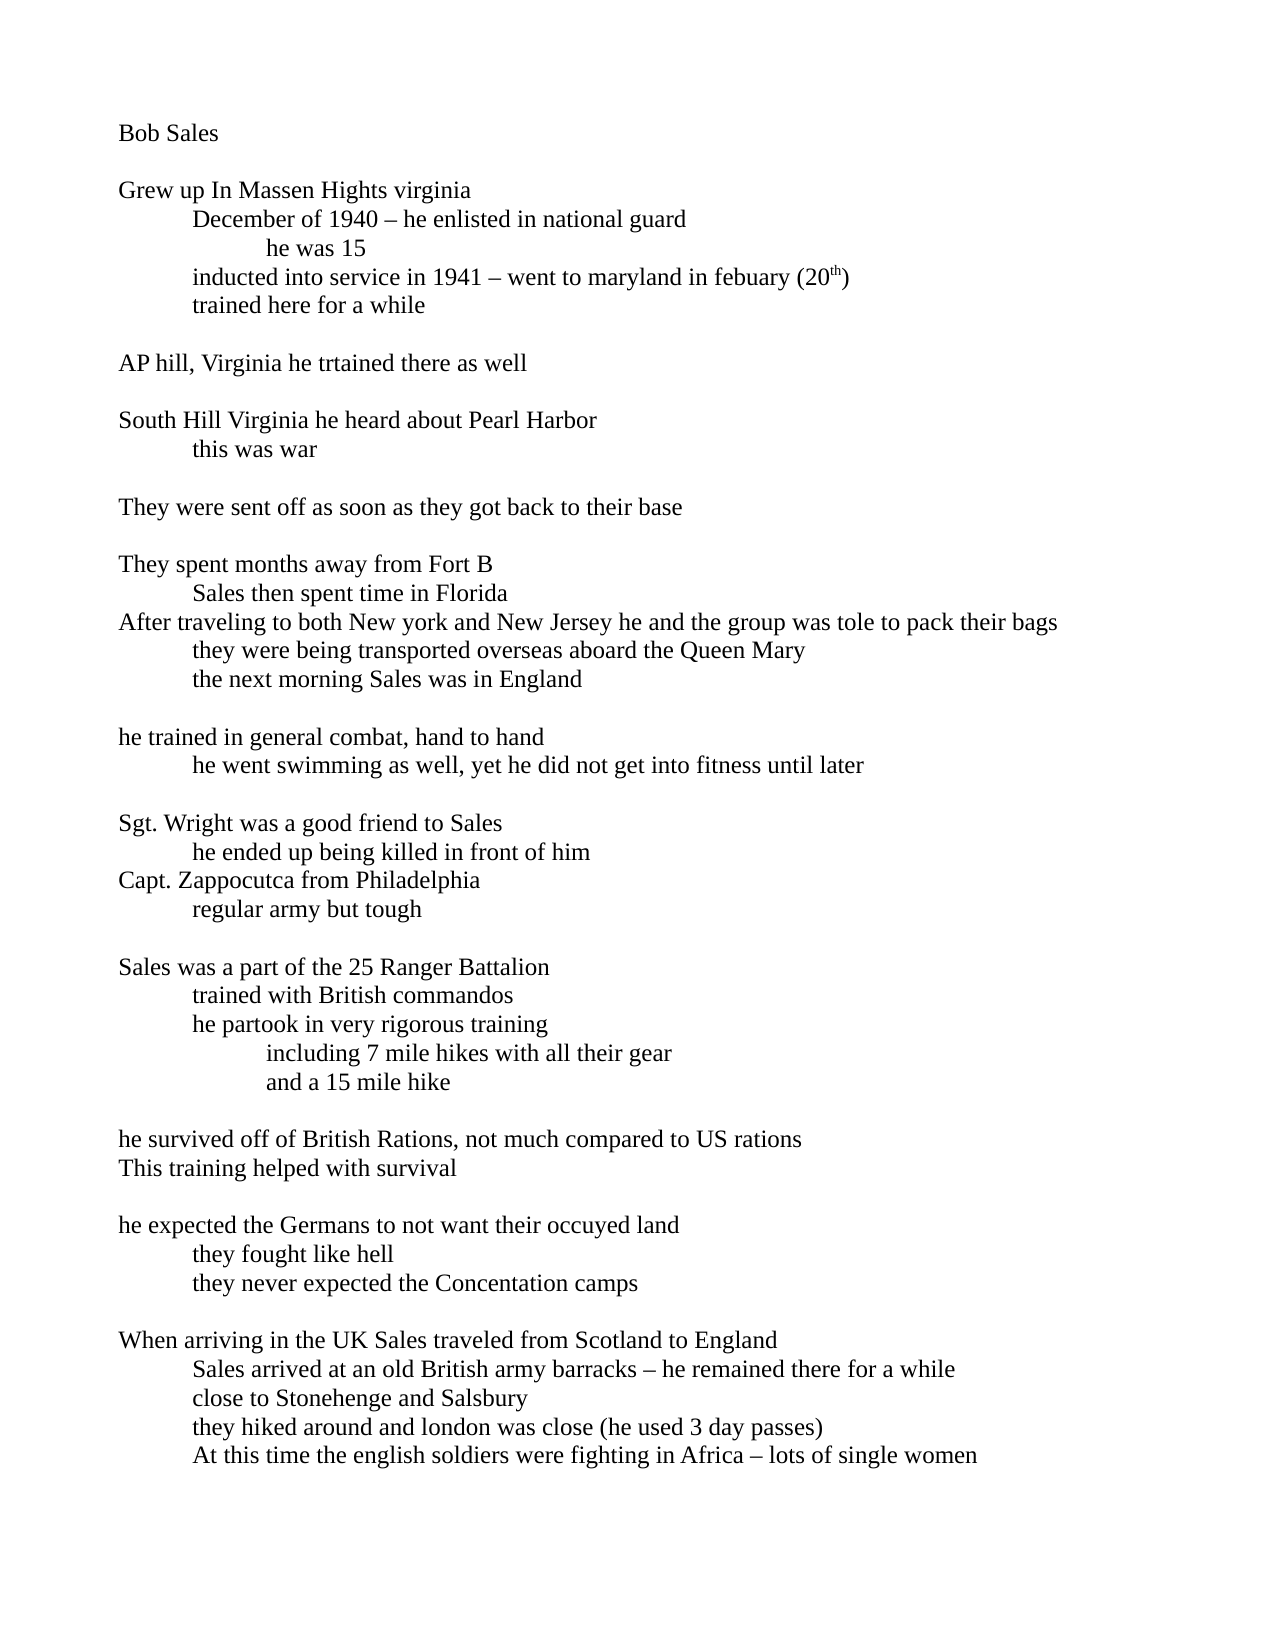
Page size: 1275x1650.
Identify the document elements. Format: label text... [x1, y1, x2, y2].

text including 7 mile hikes with all their gear [118, 1038, 1157, 1067]
text Sales then spent time in Florida [118, 578, 1157, 607]
text AP hill, Virginia he trtained there as well [118, 348, 1157, 377]
text they never expected the Concentation camps [118, 1268, 1157, 1297]
text Sgt. Wright was a good friend to Sales [118, 808, 1157, 837]
text trained here for a while [118, 291, 1157, 319]
text December of 1940 – he enlisted in national guard [118, 204, 1157, 233]
text he survived off of British Rations, not much compared to US rations [118, 1124, 1157, 1153]
text They spent months away from Fort B [118, 549, 1157, 578]
text Capt. Zappocutca from Philadelphia [118, 866, 1157, 894]
text After traveling to both New york and New Jersey he and the group was tole to pack their bags [118, 607, 1157, 636]
text Sales was a part of the 25 Ranger Battalion [118, 952, 1157, 981]
text he went swimming as well, yet he did not get into fitness until later [118, 751, 1157, 779]
text Sales arrived at an old British army barracks – he remained there for a while [118, 1354, 1157, 1383]
text regular army but tough [118, 894, 1157, 923]
text they hiked around and london was close (he used 3 day passes) [118, 1412, 1157, 1441]
text At this time the english soldiers were fighting in Africa – lots of single women [118, 1441, 1157, 1469]
text they fought like hell [118, 1239, 1157, 1268]
text They were sent off as soon as they got back to their base [118, 492, 1157, 521]
text he ended up being killed in front of him [118, 837, 1157, 866]
text This training helped with survival [118, 1153, 1157, 1182]
text close to Stonehenge and Salsbury [118, 1383, 1157, 1412]
text Grew up In Massen Hights virginia [118, 176, 1157, 204]
text this was war [118, 434, 1157, 463]
text they were being transported overseas aboard the Queen Mary [118, 636, 1157, 664]
text and a 15 mile hike [118, 1067, 1157, 1096]
text trained with British commandos [118, 981, 1157, 1009]
text he trained in general combat, hand to hand [118, 722, 1157, 751]
text South Hill Virginia he heard about Pearl Harbor [118, 406, 1157, 434]
text When arriving in the UK Sales traveled from Scotland to England [118, 1326, 1157, 1354]
text he was 15 [118, 233, 1157, 262]
text he expected the Germans to not want their occuyed land [118, 1211, 1157, 1239]
text he partook in very rigorous training [118, 1009, 1157, 1038]
text inducted into service in 1941 – went to maryland in febuary (20th) [118, 262, 1157, 291]
text Bob Sales [118, 118, 1157, 147]
text the next morning Sales was in England [118, 664, 1157, 693]
